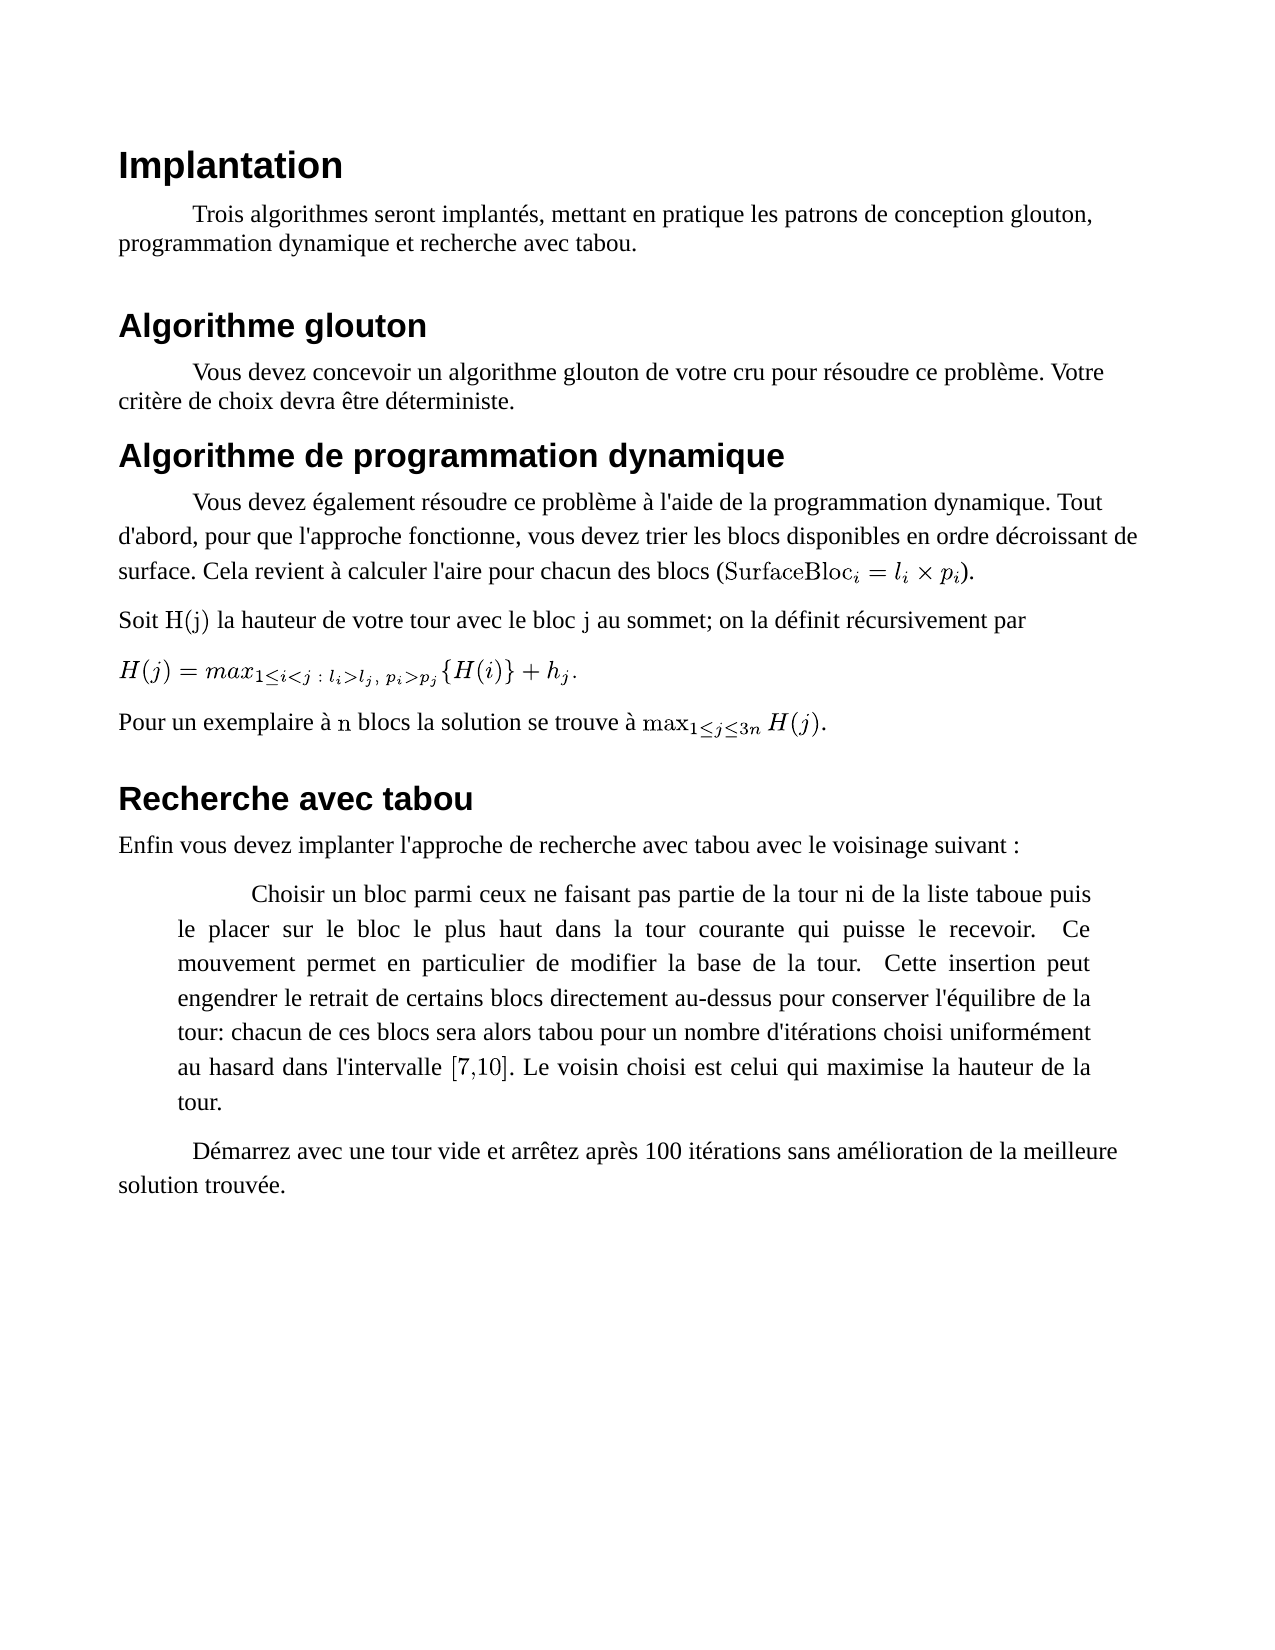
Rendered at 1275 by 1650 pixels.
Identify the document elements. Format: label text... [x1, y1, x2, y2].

subtitle Recherche avec tabou [118, 779, 1157, 818]
subtitle Algorithme de programmation dynamique [118, 436, 1157, 474]
subtitle Implantation [118, 143, 1157, 187]
text Démarrez avec une tour vide et arrêtez après 100 itérations sans amélioration de la meilleure solution trouvée. [118, 1136, 1157, 1199]
text Trois algorithmes seront implantés, mettant en pratique les patrons de conception glouton, programmation dynamique et recherche avec tabou. [118, 199, 1157, 257]
text Vous devez concevoir un algorithme glouton de votre cru pour résoudre ce problème. Votre critère de choix devra être déterministe. [118, 357, 1157, 415]
text Choisir un bloc parmi ceux ne faisant pas partie de la tour ni de la liste taboue puis le placer sur le bloc le plus haut dans la tour courante qui puisse le recevoir. Ce mouvement permet en particulier de modifier la base de la tour. Cette insertion peut engendrer le retrait de certains blocs directement au-dessus pour conserver l'équilibre de la tour: chacun de ces blocs sera alors tabou pour un nombre d'itérations choisi uniformément au hasard dans l'intervalle . Le voisin choisi est celui qui maximise la hauteur de la tour. [177, 879, 1092, 1116]
subtitle Algorithme glouton [118, 306, 1157, 345]
text Soit la hauteur de votre tour avec le bloc au sommet; on la définit récursivement par [118, 605, 1157, 634]
text Enfin vous devez implanter l'approche de recherche avec tabou avec le voisinage suivant : [118, 830, 1157, 859]
text Pour un exemplaire à blocs la solution se trouve à . [118, 707, 1157, 738]
text Vous devez également résoudre ce problème à l'aide de la programmation dynamique. Tout d'abord, pour que l'approche fonctionne, vous devez trier les blocs disponibles en ordre décroissant de surface. Cela revient à calculer l'aire pour chacun des blocs (). [118, 487, 1157, 585]
